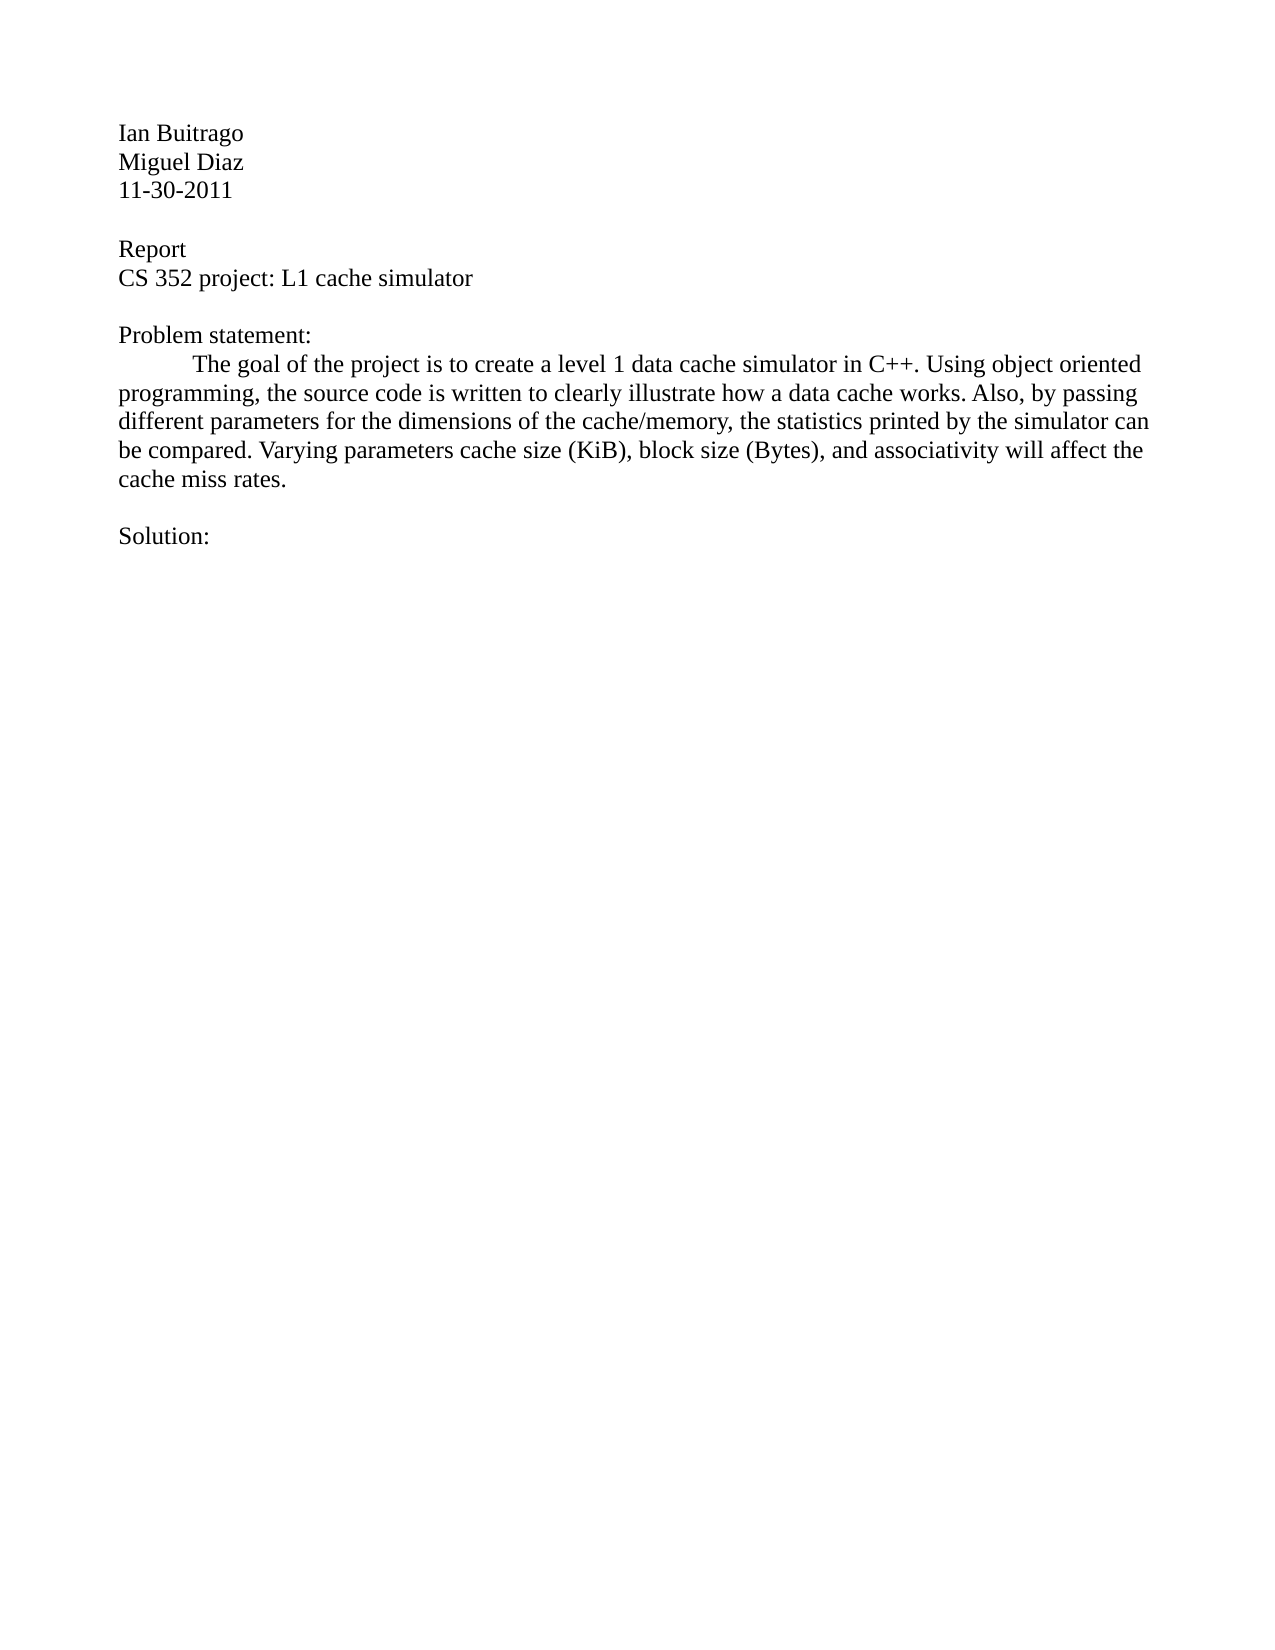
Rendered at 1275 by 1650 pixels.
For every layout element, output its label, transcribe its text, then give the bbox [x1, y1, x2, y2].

text Problem statement: [118, 320, 1157, 349]
text CS 352 project: L1 cache simulator [118, 263, 1157, 291]
text Solution: [118, 521, 1157, 550]
text The goal of the project is to create a level 1 data cache simulator in C++. Using object oriented programming, the source code is written to clearly illustrate how a data cache works. Also, by passing different parameters for the dimensions of the cache/memory, the statistics printed by the simulator can be compared. Varying parameters cache size (KiB), block size (Bytes), and associativity will affect the cache miss rates. [118, 349, 1157, 493]
text Report [118, 234, 1157, 263]
